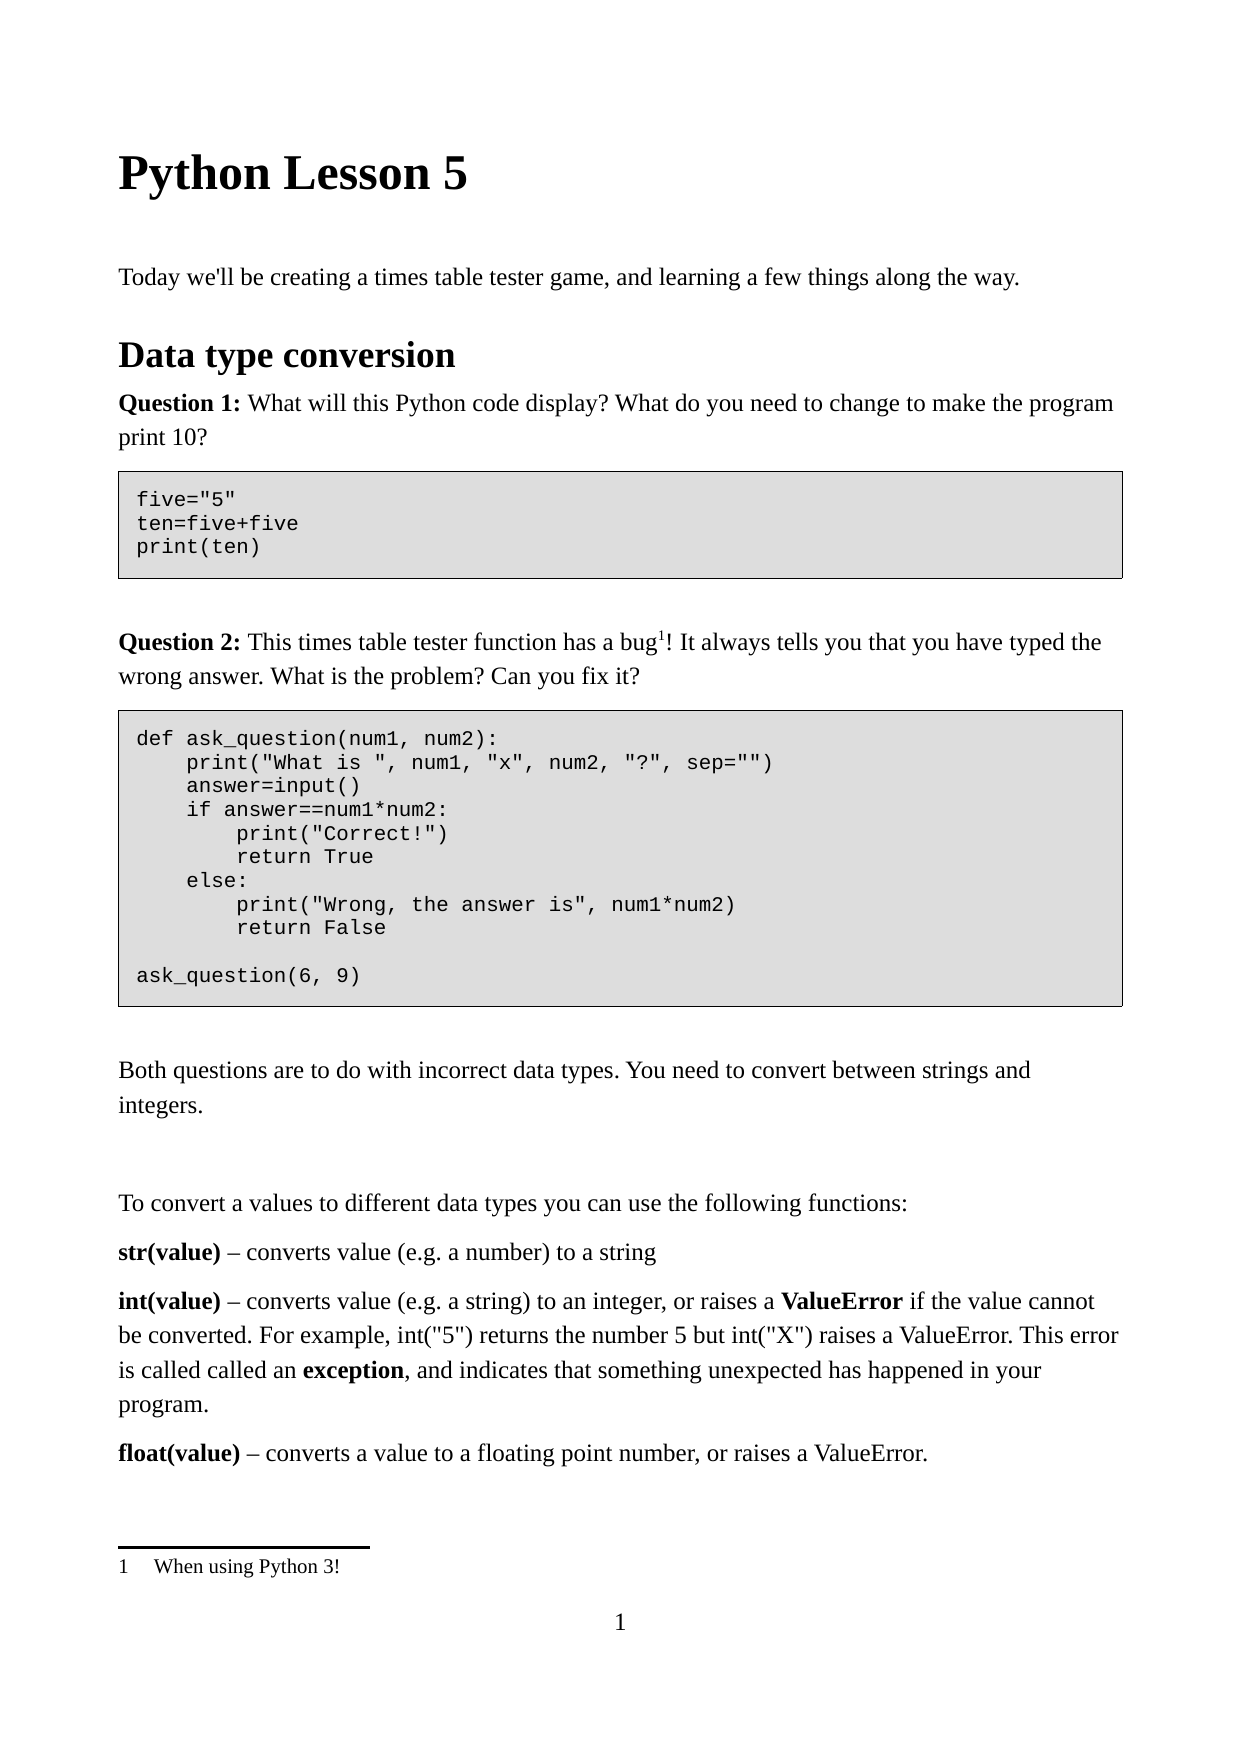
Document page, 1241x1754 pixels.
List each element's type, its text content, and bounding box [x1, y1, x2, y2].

subtitle print(ten) [119, 518, 1122, 578]
text Question 1: What will this Python code display? What do you need to change to make the program print 10? [118, 388, 1122, 451]
subtitle five="5" [119, 472, 1122, 495]
subtitle ten=five+five [119, 495, 1122, 518]
subtitle def ask_question(num1, num2): [119, 711, 1122, 734]
text When using Python 3! [118, 1553, 1122, 1578]
subtitle answer=input() [119, 758, 1122, 781]
subtitle Data type conversion [118, 332, 1122, 375]
text float(value) – converts a value to a floating point number, or raises a ValueError. [118, 1438, 1122, 1467]
subtitle return True [119, 829, 1122, 852]
subtitle if answer==num1*num2: [119, 781, 1122, 805]
text str(value) – converts value (e.g. a number) to a string [118, 1237, 1122, 1266]
text Both questions are to do with incorrect data types. You need to convert between strings and integers. [118, 1055, 1122, 1118]
text Today we'll be creating a times table tester game, and learning a few things along the way. [118, 262, 1122, 291]
text To convert a values to different data types you can use the following functions: [118, 1188, 1122, 1217]
text int(value) – converts value (e.g. a string) to an integer, or raises a ValueError if the value cannot be converted. For example, int("5") returns the number 5 but int("X") raises a ValueError. This error is called called an exception, and indicates that something unexpected has happened in your program. [118, 1286, 1122, 1418]
subtitle print("What is ", num1, "x", num2, "?", sep="") [119, 734, 1122, 758]
subtitle print("Wrong, the answer is", num1*num2) [119, 876, 1122, 899]
subtitle ask_question(6, 9) [119, 947, 1122, 1006]
subtitle else: [119, 852, 1122, 876]
subtitle return False [119, 899, 1122, 923]
subtitle Python Lesson 5 [118, 143, 1122, 201]
text Question 2: This times table tester function has a bug! It always tells you that you have typed the wrong answer. What is the problem? Can you fix it? [118, 627, 1122, 690]
subtitle print("Correct!") [119, 805, 1122, 829]
